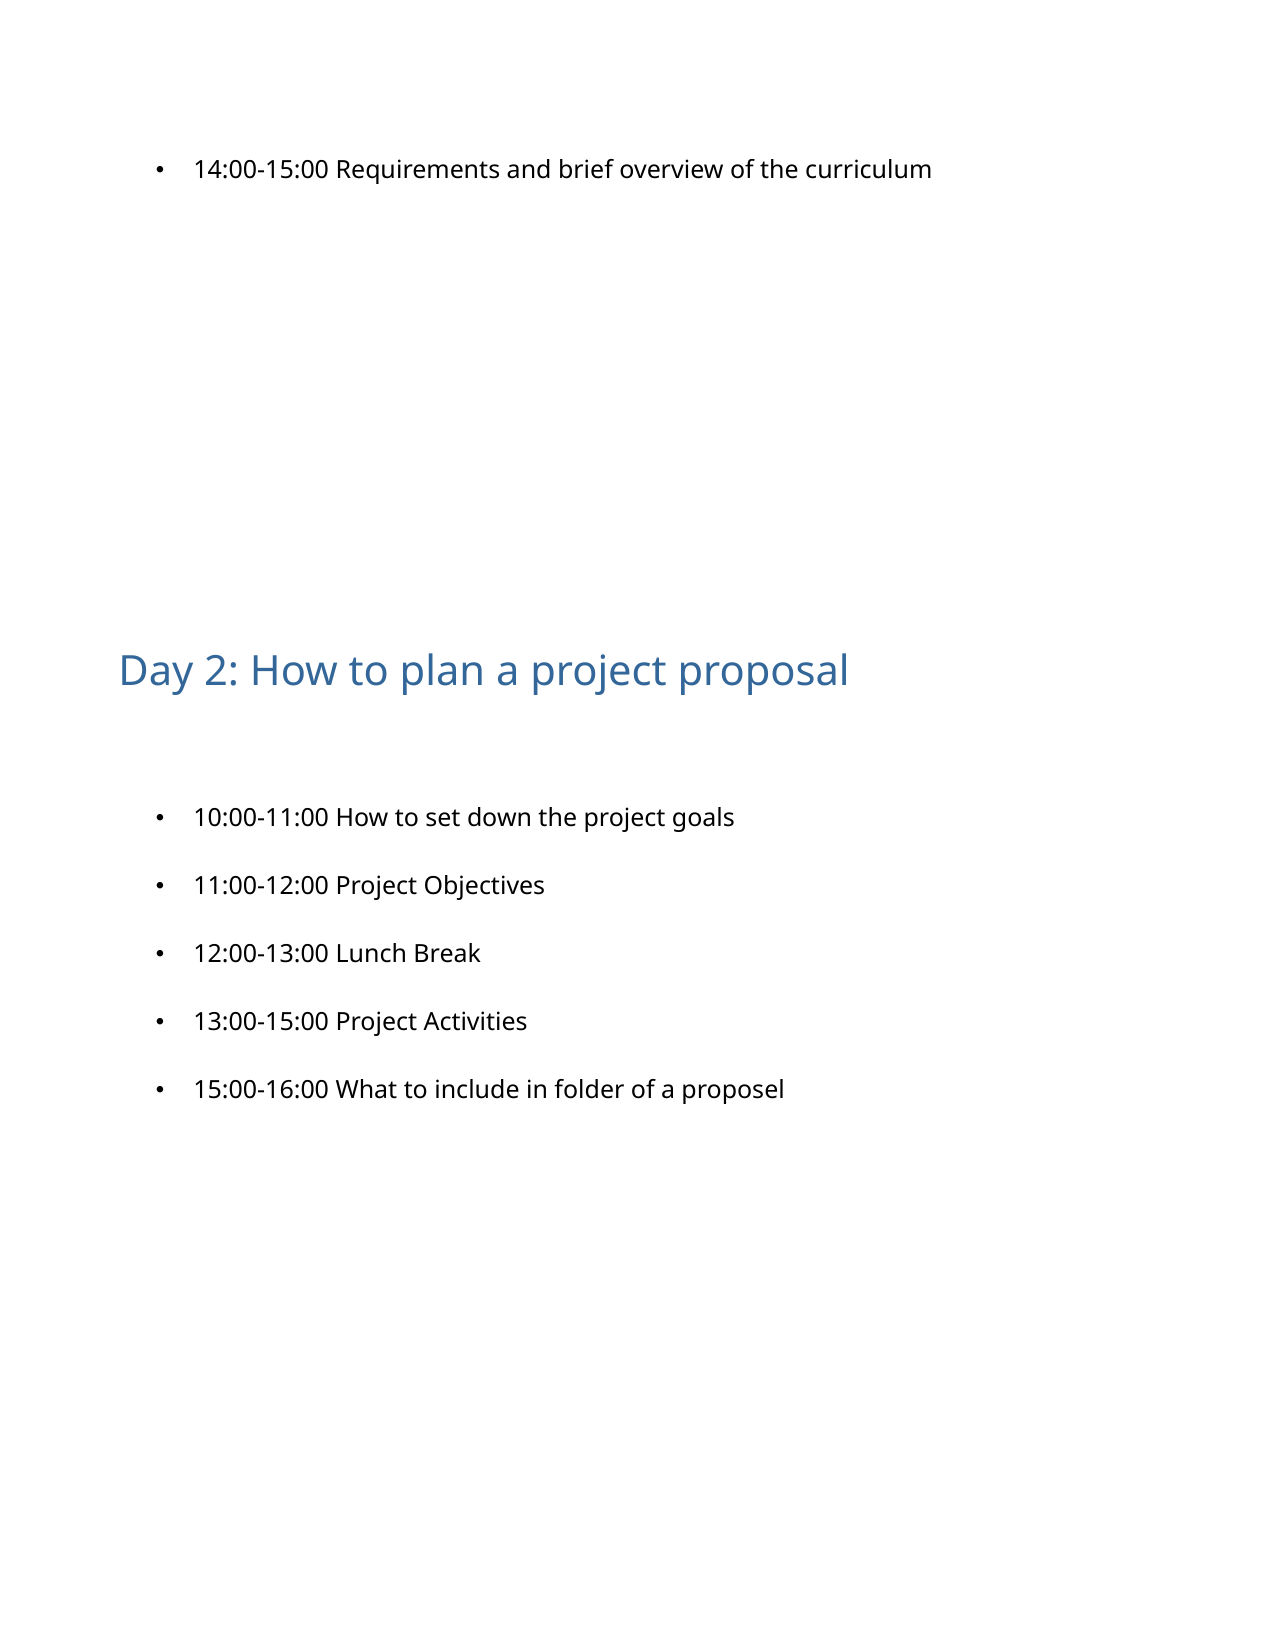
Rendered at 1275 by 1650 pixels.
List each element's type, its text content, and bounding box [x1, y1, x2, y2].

text Day 2: How to plan a project proposal [118, 640, 1157, 697]
list 14:00-15:00 Requirements and brief overview of the curriculum [156, 152, 1157, 186]
list 10:00-11:00 How to set down the project goals [156, 799, 1157, 833]
list 12:00-13:00 Lunch Break [156, 936, 1157, 970]
list 15:00-16:00 What to include in folder of a proposel [156, 1072, 1157, 1106]
list 13:00-15:00 Project Activities [156, 1004, 1157, 1038]
list 11:00-12:00 Project Objectives [156, 867, 1157, 902]
